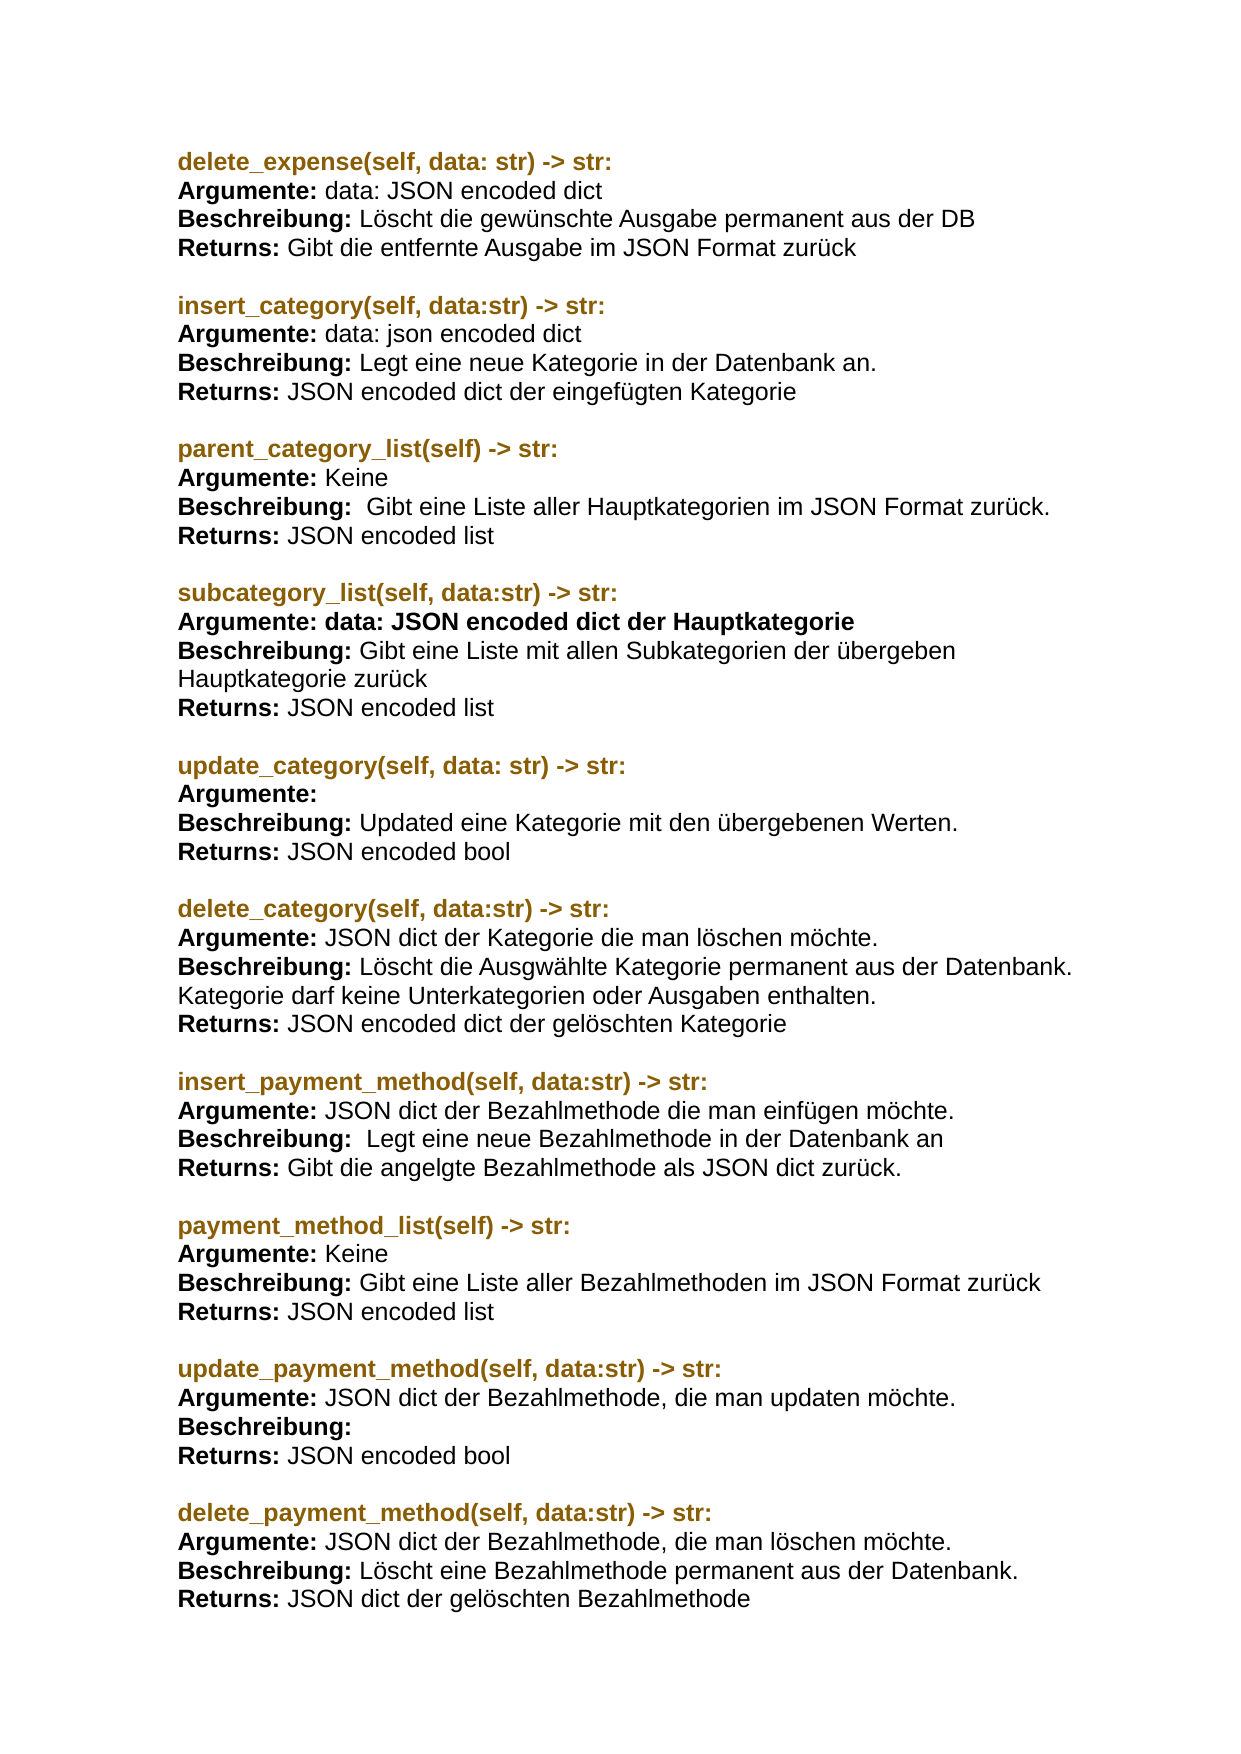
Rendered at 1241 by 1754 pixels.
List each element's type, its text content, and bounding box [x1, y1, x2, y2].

list Returns: JSON encoded bool [177, 837, 1122, 866]
list Argumente: JSON dict der Bezahlmethode die man einfügen möchte. [177, 1096, 1122, 1124]
list Beschreibung: Gibt eine Liste mit allen Subkategorien der übergeben Hauptkategorie zurück [177, 636, 1122, 693]
list Beschreibung: Löscht die gewünschte Ausgabe permanent aus der DB [177, 204, 1122, 233]
list Returns: JSON encoded dict der gelöschten Kategorie [177, 1009, 1122, 1038]
list Beschreibung: Updated eine Kategorie mit den übergebenen Werten. [177, 808, 1122, 837]
list parent_category_list(self) -> str: [177, 434, 1122, 463]
list Argumente: Keine [177, 1239, 1122, 1268]
list insert_category(self, data:str) -> str: [177, 291, 1122, 319]
list Beschreibung: Legt eine neue Bezahlmethode in der Datenbank an [177, 1124, 1122, 1153]
list Argumente: JSON dict der Kategorie die man löschen möchte. [177, 923, 1122, 952]
list Beschreibung: Löscht eine Bezahlmethode permanent aus der Datenbank. [177, 1556, 1122, 1584]
list Returns: JSON dict der gelöschten Bezahlmethode [177, 1584, 1122, 1613]
list subcategory_list(self, data:str) -> str: [177, 578, 1122, 607]
list payment_method_list(self) -> str: [177, 1211, 1122, 1239]
list Argumente: JSON dict der Bezahlmethode, die man updaten möchte. [177, 1383, 1122, 1412]
list Beschreibung: Löscht die Ausgwählte Kategorie permanent aus der Datenbank. Kategorie darf keine Unterkategorien oder Ausgaben enthalten. [177, 952, 1122, 1009]
list Argumente: Keine [177, 463, 1122, 492]
list Beschreibung: [177, 1412, 1122, 1441]
list Beschreibung: Gibt eine Liste aller Hauptkategorien im JSON Format zurück. [177, 492, 1122, 521]
list Argumente: data: JSON encoded dict [177, 176, 1122, 204]
list update_payment_method(self, data:str) -> str: [177, 1354, 1122, 1383]
list insert_payment_method(self, data:str) -> str: [177, 1067, 1122, 1096]
list Returns: JSON encoded list [177, 693, 1122, 722]
list Returns: JSON encoded list [177, 521, 1122, 549]
list Argumente: [177, 779, 1122, 808]
list Argumente: data: JSON encoded dict der Hauptkategorie [177, 607, 1122, 636]
list Argumente: JSON dict der Bezahlmethode, die man löschen möchte. [177, 1527, 1122, 1556]
list delete_expense(self, data: str) -> str: [177, 147, 1122, 176]
list delete_category(self, data:str) -> str: [177, 894, 1122, 923]
list Returns: JSON encoded list [177, 1297, 1122, 1326]
list Returns: JSON encoded dict der eingefügten Kategorie [177, 377, 1122, 406]
list Returns: Gibt die angelgte Bezahlmethode als JSON dict zurück. [177, 1153, 1122, 1182]
list Beschreibung: Gibt eine Liste aller Bezahlmethoden im JSON Format zurück [177, 1268, 1122, 1297]
list delete_payment_method(self, data:str) -> str: [177, 1498, 1122, 1527]
list Returns: Gibt die entfernte Ausgabe im JSON Format zurück [177, 233, 1122, 262]
list Beschreibung: Legt eine neue Kategorie in der Datenbank an. [177, 348, 1122, 377]
list Argumente: data: json encoded dict [177, 319, 1122, 348]
list update_category(self, data: str) -> str: [177, 751, 1122, 779]
list Returns: JSON encoded bool [177, 1441, 1122, 1469]
